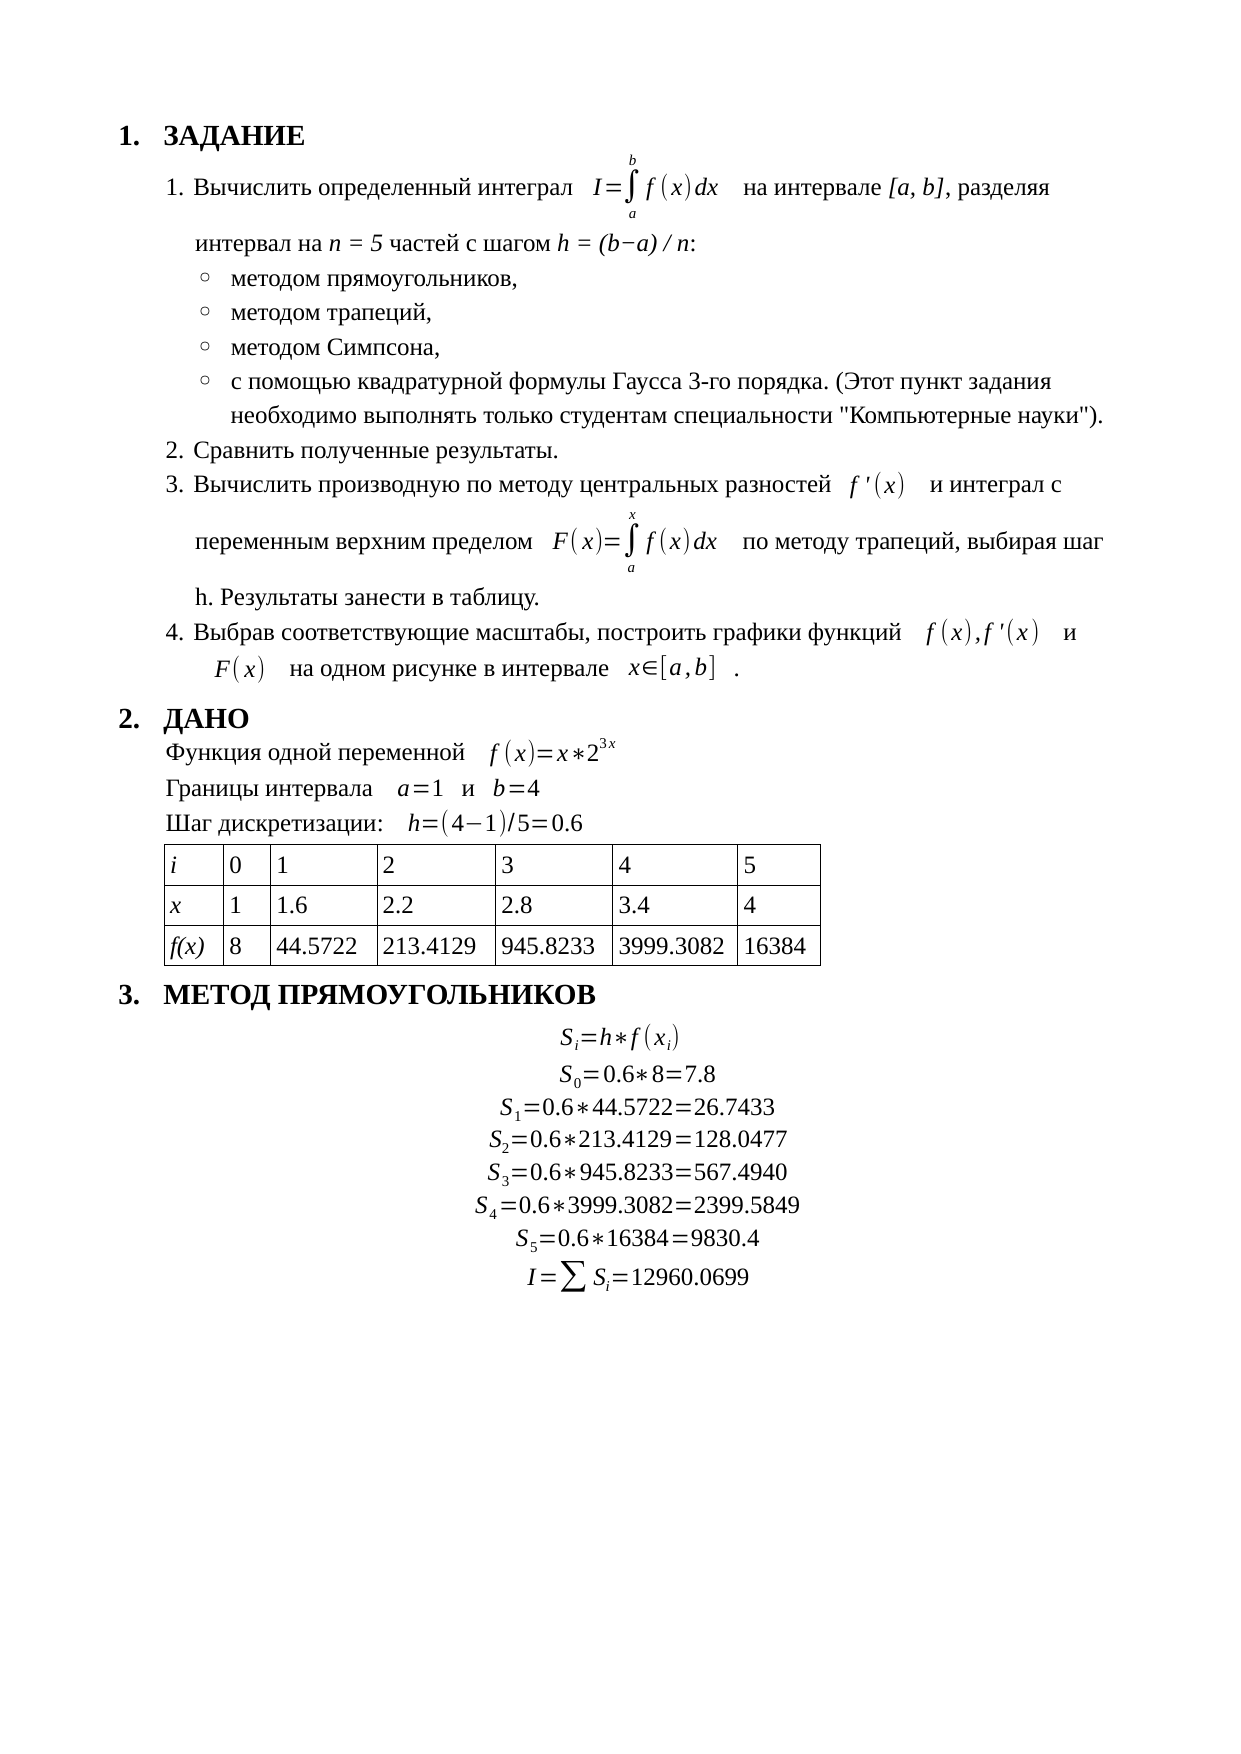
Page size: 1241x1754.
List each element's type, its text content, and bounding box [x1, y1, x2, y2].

table_header 1 [271, 845, 377, 884]
list Выбрав соответствующие масштабы, построить графики функций и на одном рисунке в интервале. [165, 617, 1122, 683]
table_header 5 [738, 845, 820, 884]
table_cell x [165, 886, 223, 925]
text Шаг дискретизации: [165, 808, 1122, 838]
table_cell 8 [224, 926, 270, 965]
table_cell 4 [738, 886, 820, 925]
table_cell 1.6 [271, 886, 377, 925]
list Вычислить определенный интеграл на интервале [a, b], разделяя интервал на n = 5 частей с шагом h = (b−a) / n: [165, 152, 1122, 257]
subtitle ЗАДАНИЕ [118, 118, 1122, 152]
subtitle МЕТОД ПРЯМОУГОЛЬНИКОВ [118, 977, 1122, 1011]
list Сравнить полученные результаты. [165, 435, 1122, 464]
list методом трапеций, [195, 297, 1122, 326]
table_cell 3999.3082 [613, 926, 737, 965]
table_cell 3.4 [613, 886, 737, 925]
table_header 4 [613, 845, 737, 884]
list методом Симпсона, [195, 332, 1122, 360]
table_cell f(x) [165, 926, 223, 965]
table_header i [165, 845, 223, 884]
text Границы интервала и [165, 773, 1122, 802]
list Вычислить производную по методу центральных разностей и интеграл с переменным верхним пределом по методу трапеций, выбирая шаг h. Результаты занести в таблицу. [165, 469, 1122, 611]
table_cell 2.8 [496, 886, 612, 925]
list с помощью квадратурной формулы Гаусса 3-го порядка. (Этот пункт задания необходимо выполнять только студентам специальности "Компьютерные науки"). [195, 366, 1122, 429]
table_cell 1 [224, 886, 270, 925]
text Функция одной переменной [165, 734, 1122, 768]
table_cell 16384 [738, 926, 820, 965]
table_header 3 [496, 845, 612, 884]
table_header 2 [378, 845, 495, 884]
subtitle ДАНО [118, 701, 1122, 734]
list методом прямоугольников, [195, 263, 1122, 291]
table_cell 44.5722 [271, 926, 377, 965]
table_cell 213.4129 [378, 926, 495, 965]
table_header 0 [224, 845, 270, 884]
table_cell 945.8233 [496, 926, 612, 965]
table_cell 2.2 [378, 886, 495, 925]
